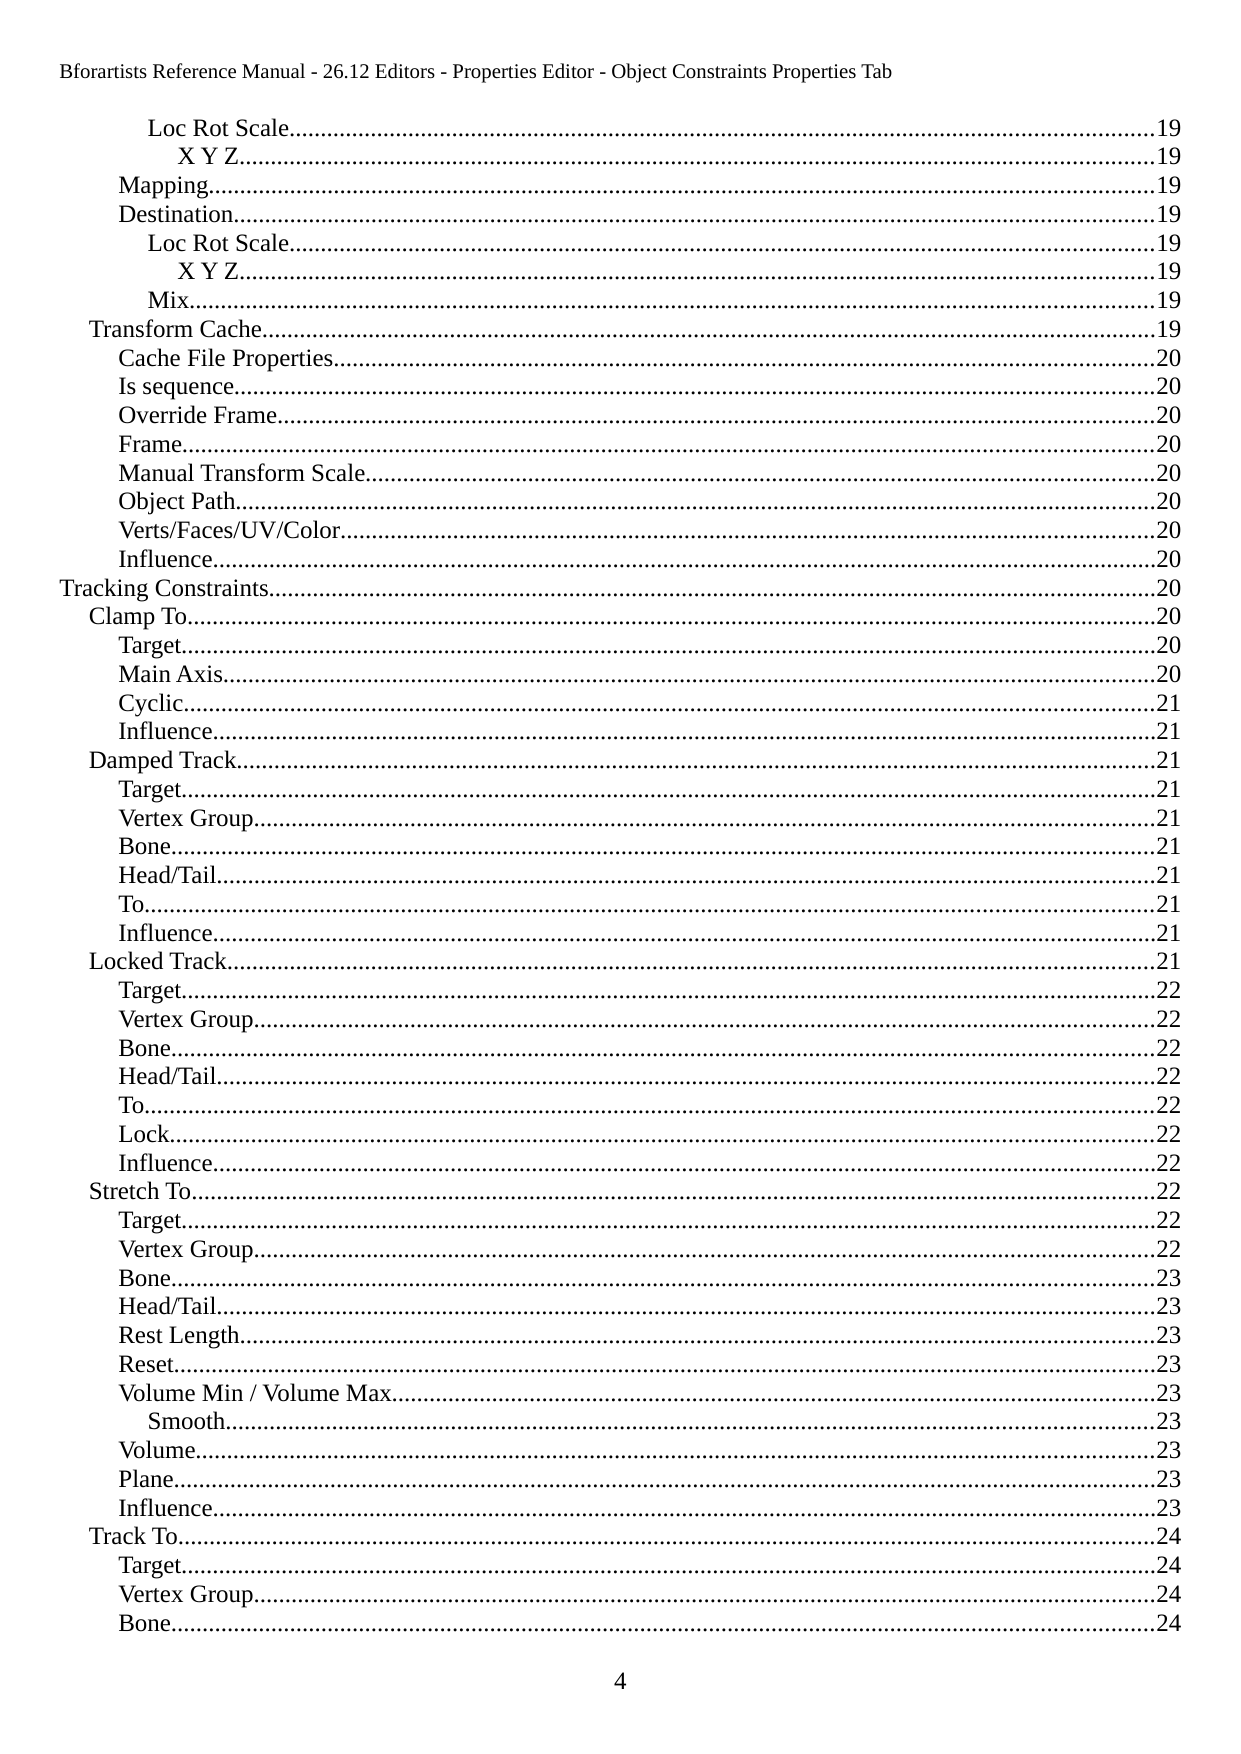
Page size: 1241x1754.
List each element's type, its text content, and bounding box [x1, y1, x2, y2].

text Locked Track 21 [88, 946, 1181, 975]
text Target 24 [118, 1550, 1181, 1579]
text Influence 21 [118, 918, 1181, 946]
text Is sequence 20 [118, 371, 1181, 400]
text Volume Min / Volume Max 23 [118, 1378, 1181, 1406]
text X Y Z 19 [177, 256, 1181, 285]
text Head/Tail 23 [118, 1291, 1181, 1320]
text Bone 24 [118, 1608, 1181, 1636]
text Cyclic 21 [118, 688, 1181, 716]
text Stretch To 22 [88, 1176, 1181, 1205]
text Loc Rot Scale 19 [147, 113, 1181, 141]
text Main Axis 20 [118, 659, 1181, 688]
text Vertex Group 24 [118, 1579, 1181, 1608]
text Vertex Group 22 [118, 1004, 1181, 1033]
text To 22 [118, 1090, 1181, 1119]
text Vertex Group 22 [118, 1234, 1181, 1263]
text Influence 21 [118, 716, 1181, 745]
text Clamp To 20 [88, 601, 1181, 630]
text Mapping 19 [118, 170, 1181, 199]
text Cache File Properties 20 [118, 343, 1181, 371]
text Influence 22 [118, 1148, 1181, 1176]
text Object Path 20 [118, 486, 1181, 515]
text Target 20 [118, 630, 1181, 659]
text Plane 23 [118, 1464, 1181, 1493]
text Bone 23 [118, 1263, 1181, 1291]
text Head/Tail 21 [118, 860, 1181, 889]
text Damped Track 21 [88, 745, 1181, 774]
text Vertex Group 21 [118, 803, 1181, 831]
text Target 22 [118, 975, 1181, 1004]
text Frame 20 [118, 429, 1181, 458]
text Target 21 [118, 774, 1181, 803]
text Target 22 [118, 1205, 1181, 1234]
text Influence 23 [118, 1493, 1181, 1521]
text Rest Length 23 [118, 1320, 1181, 1349]
text Influence 20 [118, 544, 1181, 573]
text Transform Cache 19 [88, 314, 1181, 343]
text Tracking Constraints 20 [59, 573, 1181, 601]
text Verts/Faces/UV/Color 20 [118, 515, 1181, 544]
text Manual Transform Scale 20 [118, 458, 1181, 486]
text Track To 24 [88, 1521, 1181, 1550]
text Reset 23 [118, 1349, 1181, 1378]
text Mix 19 [147, 285, 1181, 314]
text Head/Tail 22 [118, 1061, 1181, 1090]
text X Y Z 19 [177, 141, 1181, 170]
text Bone 21 [118, 831, 1181, 860]
text Bone 22 [118, 1033, 1181, 1061]
text Lock 22 [118, 1119, 1181, 1148]
text Destination 19 [118, 199, 1181, 228]
text Loc Rot Scale 19 [147, 228, 1181, 256]
text Volume 23 [118, 1435, 1181, 1464]
text Override Frame 20 [118, 400, 1181, 429]
text To 21 [118, 889, 1181, 918]
text Smooth 23 [147, 1406, 1181, 1435]
